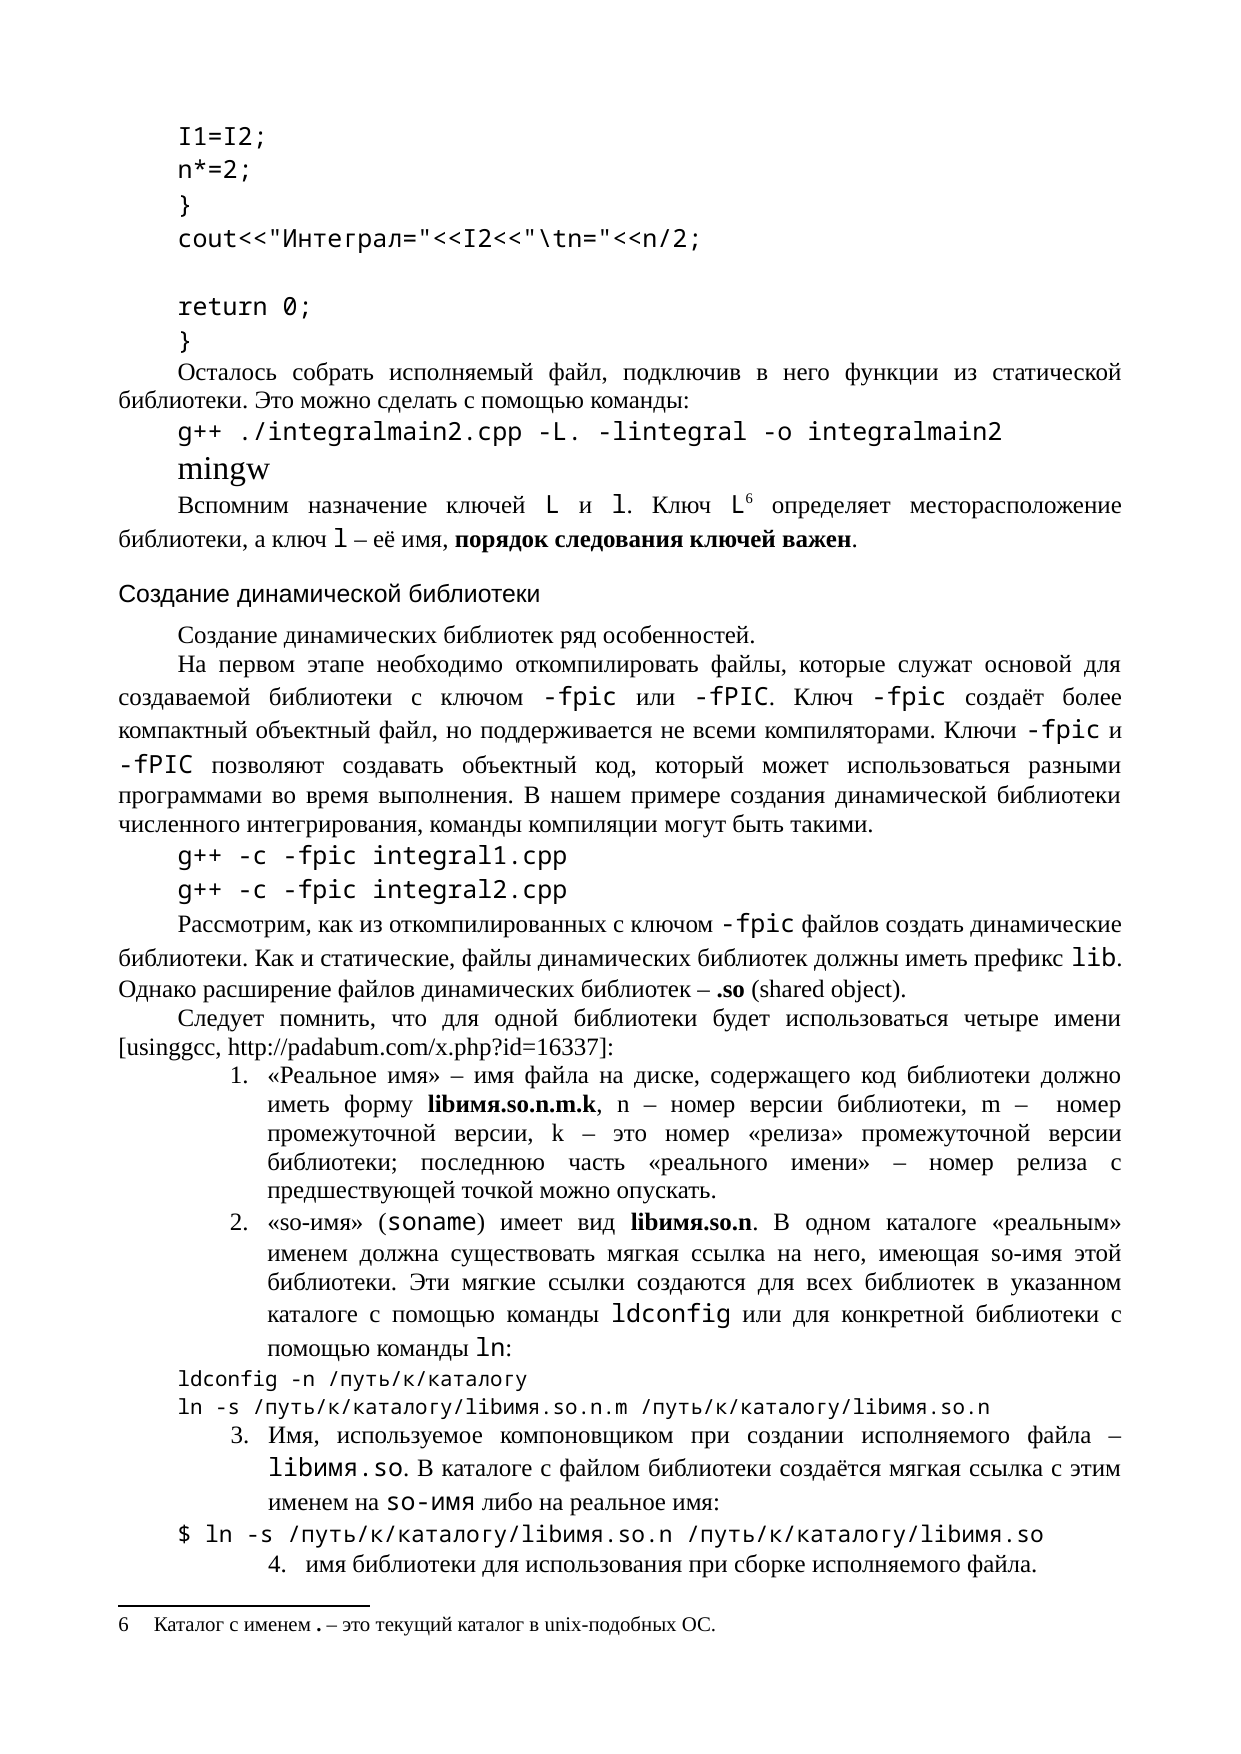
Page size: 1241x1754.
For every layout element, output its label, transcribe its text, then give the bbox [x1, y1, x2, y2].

text Каталог с именем . – это текущий каталог в unix-подобных ОС. [118, 1612, 1122, 1636]
text Рассмотрим, как из откомпилированных с ключом -fpic файлов создать динамические библиотеки. Как и статические, файлы динамических библиотек должны иметь префикс lib. Однако расширение файлов динамических библиотек – .so (shared object). [118, 906, 1122, 1003]
text Следует помнить, что для одной библиотеки будет использоваться четыре имени [usinggcc, http://padabum.com/x.php?id=16337]: [118, 1003, 1122, 1060]
text } [177, 322, 1122, 357]
text I1=I2; [177, 118, 1122, 152]
text g++ ./integralmain2.cpp -L. -lintegral -o integralmain2 [177, 414, 1122, 448]
text Создание динамических библиотек ряд особенностей. [118, 621, 1122, 649]
text return 0; [177, 288, 1122, 322]
text n*=2; [177, 152, 1122, 186]
text g++ -c -fpic integral2.cpp [177, 872, 1122, 906]
list Имя, используемое компоновщиком при создании исполняемого файла – libимя.so. В каталоге с файлом библиотеки создаётся мягкая ссылка с этим именем на so-имя либо на реальное имя: [230, 1421, 1122, 1517]
text $ ln -s /путь/к/каталогу/libимя.so.n /путь/к/каталогу/libимя.so [177, 1517, 1122, 1549]
text На первом этапе необходимо откомпилировать файлы, которые служат основой для создаваемой библиотеки с ключом -fpic или -fPIC. Ключ -fpic создаёт более компактный объектный файл, но поддерживается не всеми компиляторами. Ключи -fpic и -fPIC позволяют создавать объектный код, который может использоваться разными программами во время выполнения. В нашем примере создания динамической библиотеки численного интегрирования, команды компиляции могут быть такими. [118, 649, 1122, 838]
subtitle Создание динамической библиотеки [118, 579, 1122, 608]
text g++ -c -fpic integral1.cpp [177, 838, 1122, 872]
text ldconfig -n /путь/к/каталогу [177, 1364, 1122, 1392]
list «so-имя» (soname) имеет вид libимя.so.n. В одном каталоге «реальным» именем должна существовать мягкая ссылка на него, имеющая so-имя этой библиотеки. Эти мягкие ссылки создаются для всех библиотек в указанном каталоге с помощью команды ldconfig или для конкретной библиотеки с помощью команды ln: [229, 1204, 1122, 1364]
list «Реальное имя» – имя файла на диске, содержащего код библиотеки должно иметь форму libимя.so.n.m.k, n – номер версии библиотеки, m – номер промежуточной версии, k – это номер «релиза» промежуточной версии библиотеки; последнюю часть «реального имени» – номер релиза с предшествующей точкой можно опускать. [229, 1060, 1122, 1204]
text } [177, 186, 1122, 220]
text cout<<"Интеграл="<<I2<<"\tn="<<n/2; [177, 220, 1122, 254]
text mingw [118, 448, 1122, 486]
text Вспомним назначение ключей L и l. Ключ L определяет месторасположение библиотеки, а ключ l – её имя, порядок следования ключей важен. [118, 486, 1122, 554]
list имя библиотеки для использования при сборке исполняемого файла. [268, 1549, 1122, 1577]
text ln -s /путь/к/каталогу/libимя.so.n.m /путь/к/каталогу/libимя.so.n [177, 1392, 1122, 1421]
text Осталось собрать исполняемый файл, подключив в него функции из статической библиотеки. Это можно сделать с помощью команды: [118, 357, 1122, 414]
